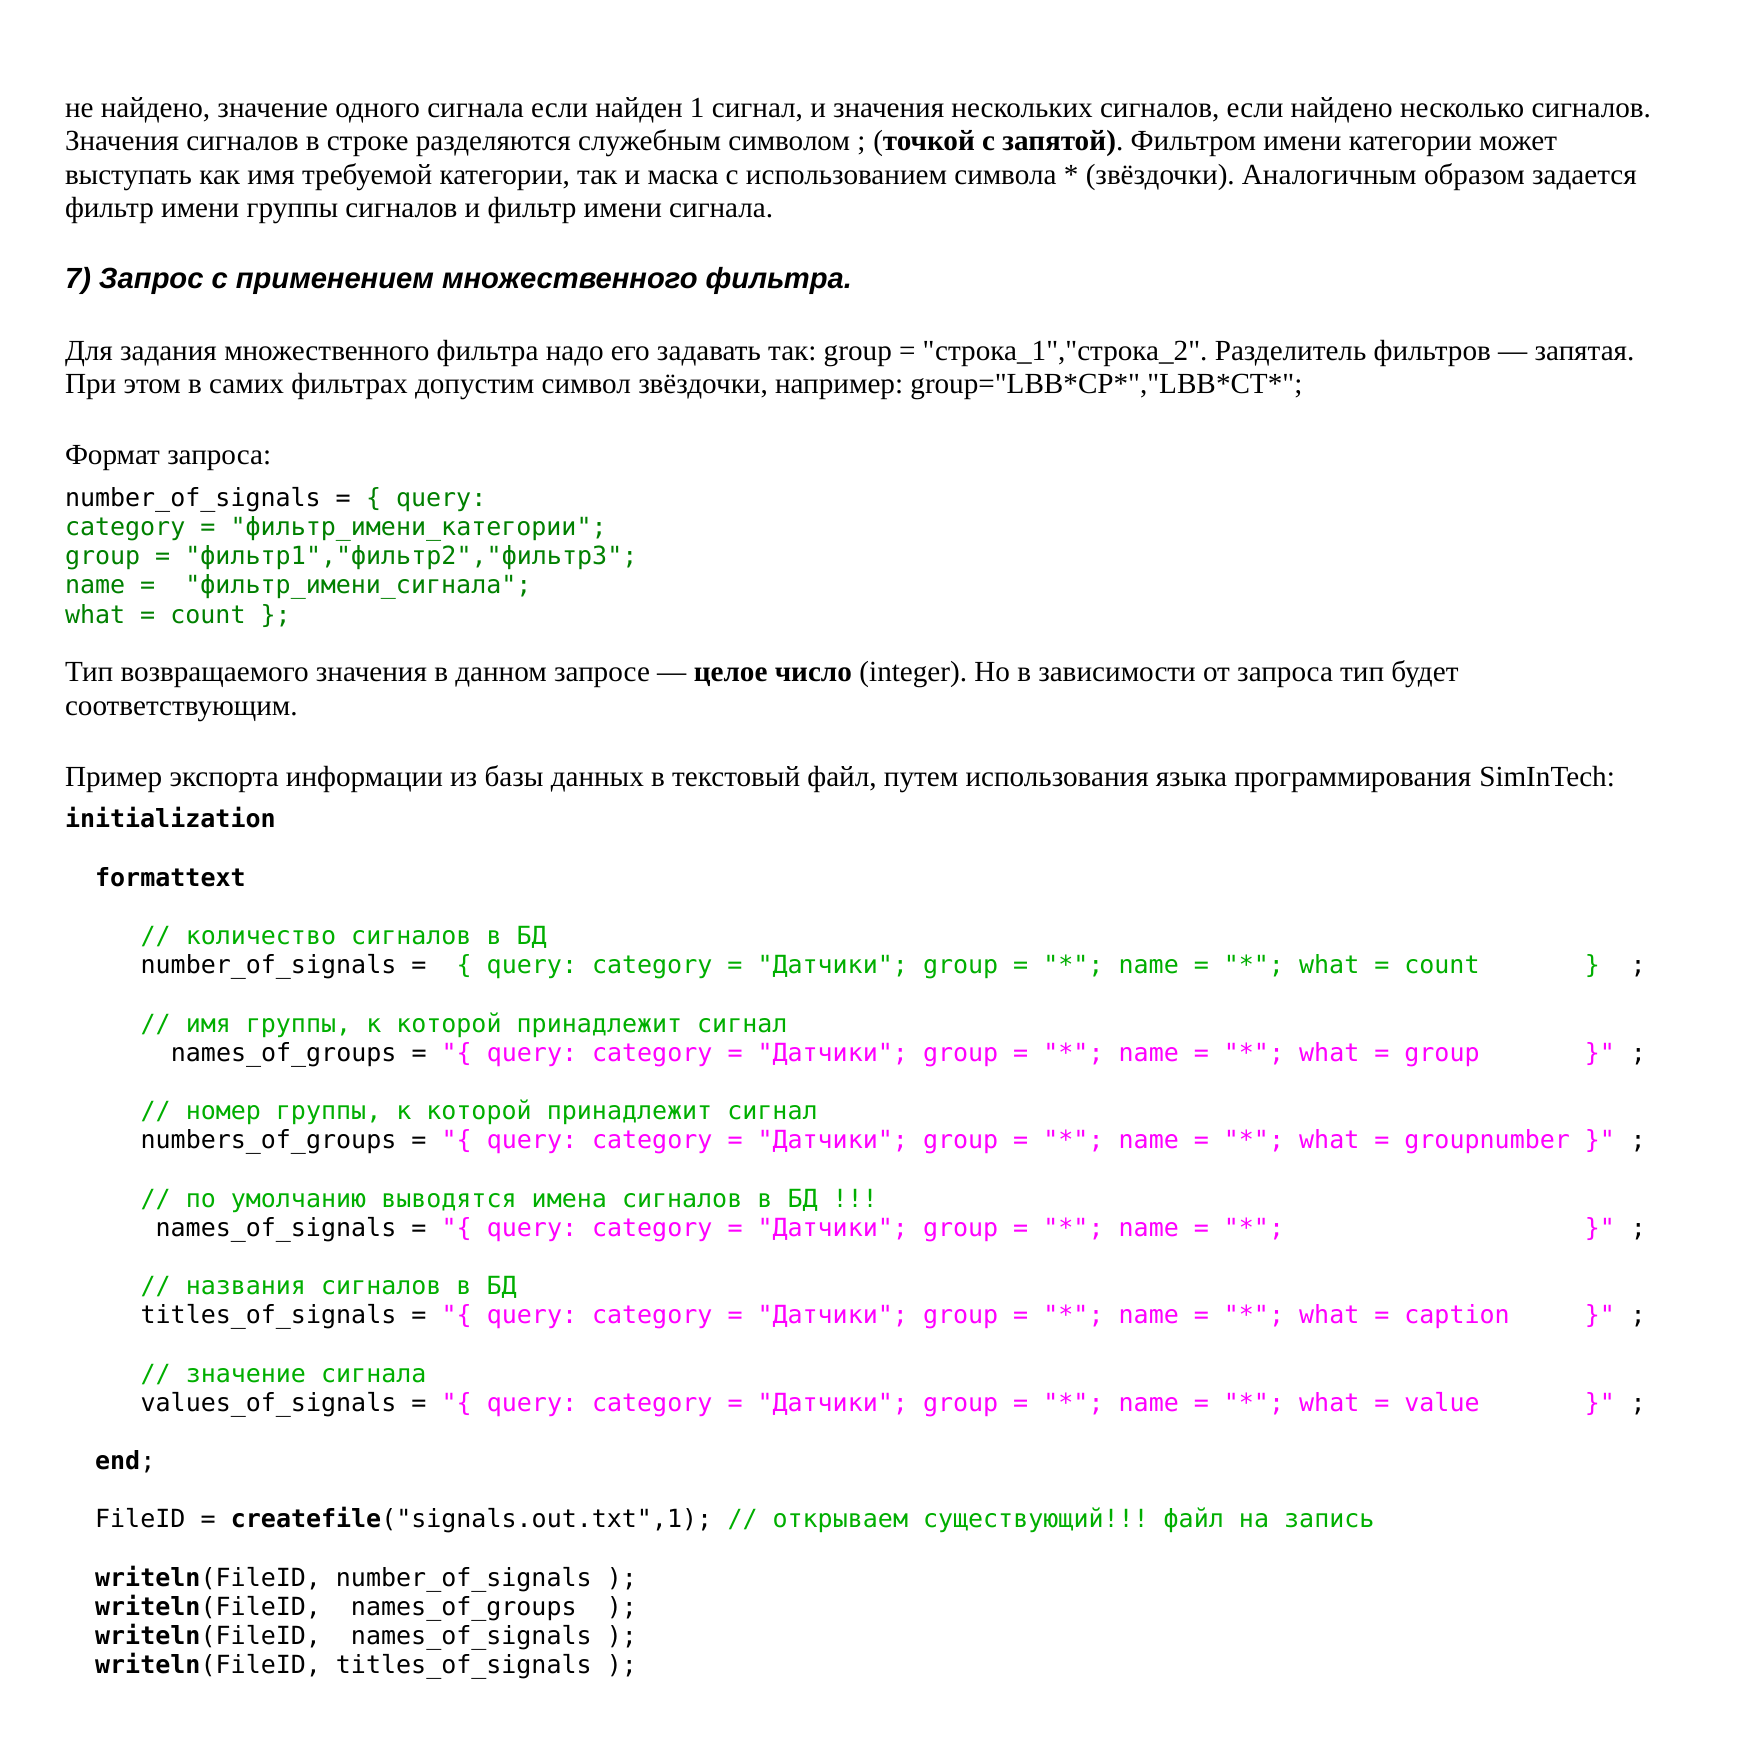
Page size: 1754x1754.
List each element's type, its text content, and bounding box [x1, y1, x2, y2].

table_cell не найдено, значение одного сигнала если найден 1 сигнал, и значения нескольких сигналов, если найдено несколько сигналов. Значения сигналов в строке разделяются служебным символом ; (точкой с запятой). Фильтром имени категории может выступать как имя требуемой категории, так и маска с использованием символа * (звёздочки). Аналогичным образом задается фильтр имени группы сигналов и фильтр имени сигнала. 7) Запрос с применением множественного фильтра. Для задания множественного фильтра надо его задавать так: group = "строка_1","строка_2". Разделитель фильтров — запятая. При этом в самих фильтрах допустим символ звёздочки, например: group="LBB*CP*","LBB*CT*"; Формат запроса: number_of_signals = { query: category = "фильтр_имени_категории"; group = "фильтр1","фильтр2","фильтр3"; name = "фильтр_имени_сигнала"; what = count }; Тип возвращаемого значения в данном запросе — целое число (integer). Но в зависимости от запроса тип будет соответствующим. Пример экспорта информации из базы данных в текстовый файл, путем использования языка программирования SimInTech: initialization formattext // количество сигналов в БД number_of_signals = { query: category = "Датчики"; group = "*"; name = "*"; what = count } ; // имя группы, к которой принадлежит сигнал names_of_groups = "{ query: category = "Датчики"; group = "*"; name = "*"; what = group }" ; // номер группы, к которой принадлежит сигнал numbers_of_groups = "{ query: category = "Датчики"; group = "*"; name = "*"; what = groupnumber }" ; // по умолчанию выводятся имена сигналов в БД !!! names_of_signals = "{ query: category = "Датчики"; group = "*"; name = "*"; }" ; // названия сигналов в БД titles_of_signals = "{ query: category = "Датчики"; group = "*"; name = "*"; what = caption }" ; // значение сигнала values_of_signals = "{ query: category = "Датчики"; group = "*"; name = "*"; what = value }" ; end; FileID = createfile("signals.out.txt",1); // открываем существующий!!! файл на запись writeln(FileID, number_of_signals ); writeln(FileID, names_of_groups ); writeln(FileID, names_of_signals ); writeln(FileID, titles_of_signals ); [59, 59, 1695, 1685]
